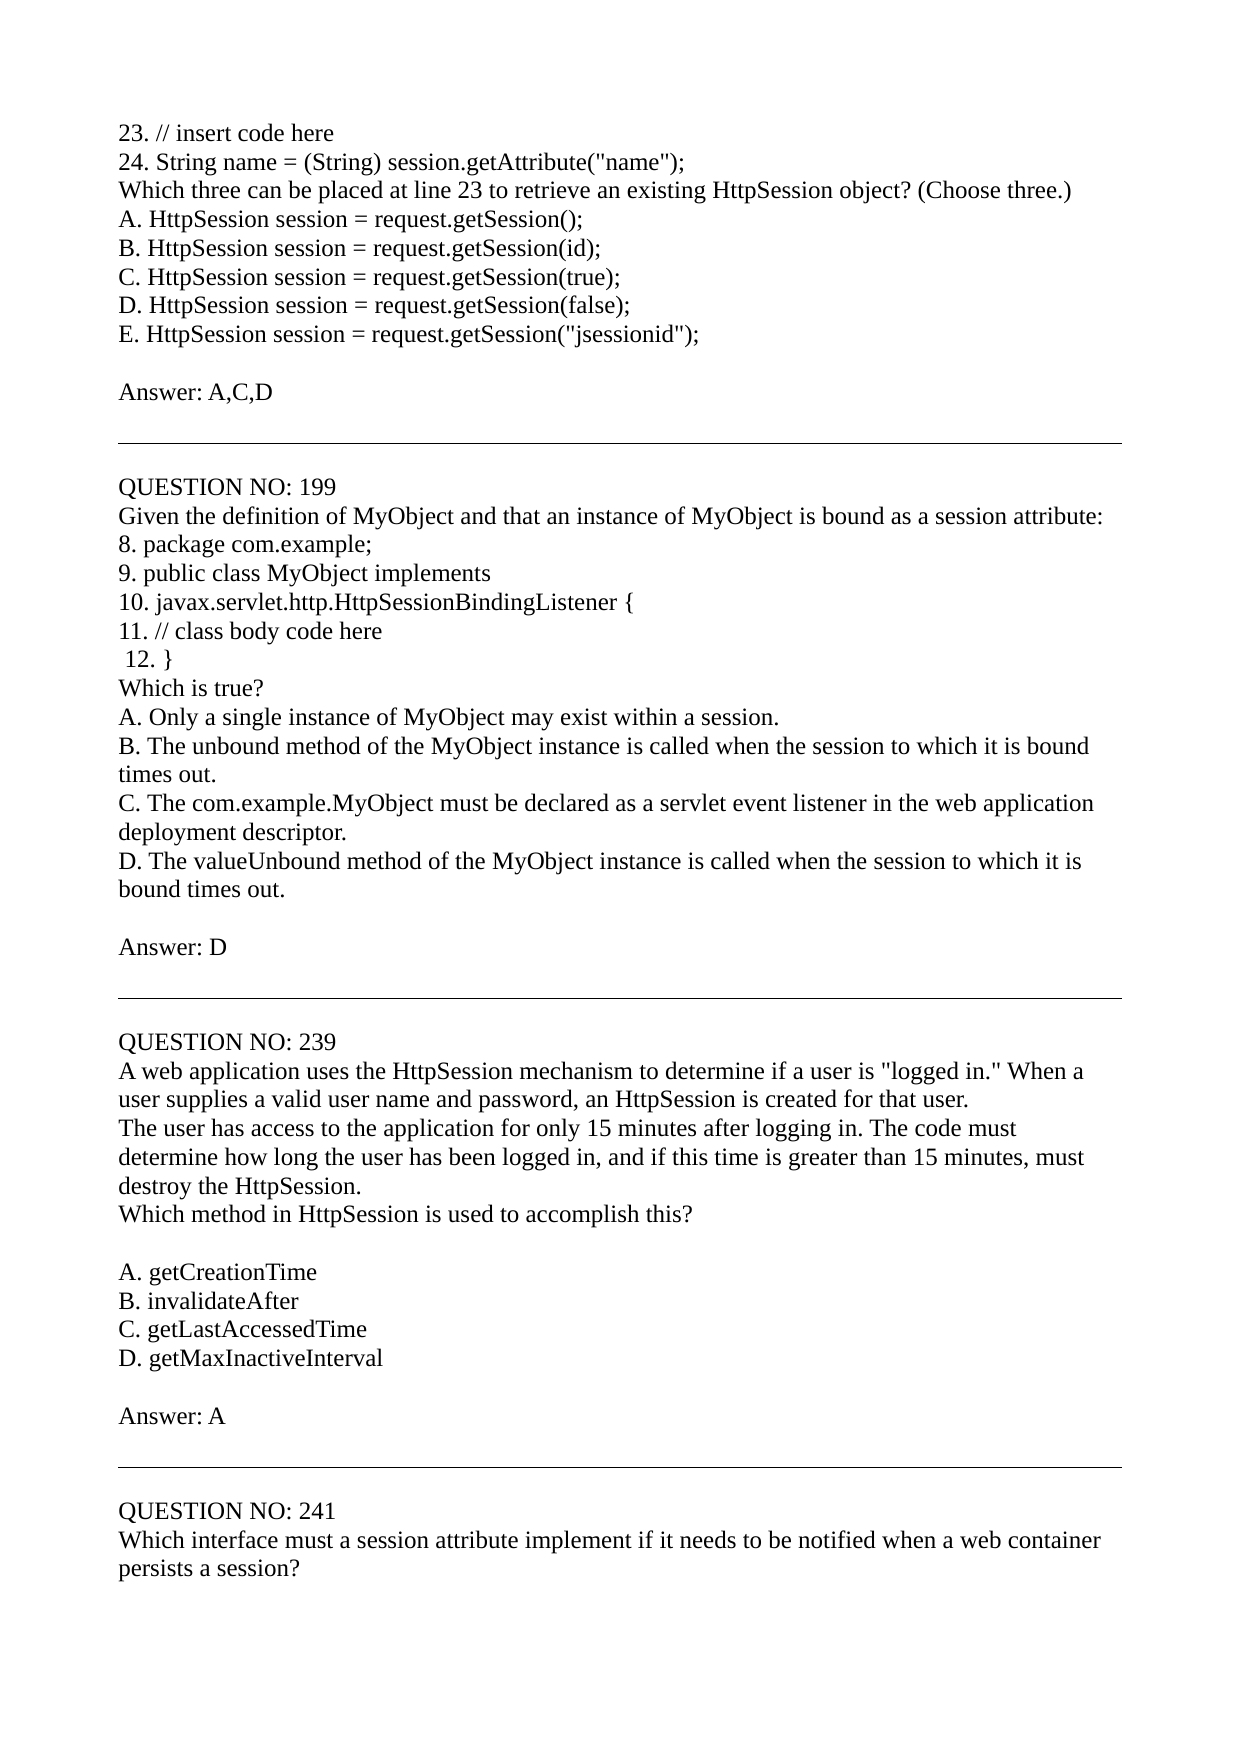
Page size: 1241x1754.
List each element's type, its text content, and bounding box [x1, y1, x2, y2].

text deployment descriptor. [118, 817, 1122, 846]
text A. HttpSession session = request.getSession(); [118, 204, 1122, 233]
text A. Only a single instance of MyObject may exist within a session. [118, 702, 1122, 731]
text persists a session? [118, 1553, 1122, 1582]
text Answer: A,C,D [118, 377, 1122, 406]
text B. invalidateAfter [118, 1286, 1122, 1314]
text A. getCreationTime [118, 1257, 1122, 1286]
text 9. public class MyObject implements [118, 558, 1122, 587]
text determine how long the user has been logged in, and if this time is greater than 15 minutes, must [118, 1142, 1122, 1171]
text QUESTION NO: 239 [118, 1027, 1122, 1056]
text E. HttpSession session = request.getSession("jsessionid"); [118, 319, 1122, 348]
text The user has access to the application for only 15 minutes after logging in. The code must [118, 1113, 1122, 1142]
text D. getMaxInactiveInterval [118, 1343, 1122, 1372]
text A web application uses the HttpSession mechanism to determine if a user is "logged in." When a [118, 1056, 1122, 1084]
text C. The com.example.MyObject must be declared as a servlet event listener in the web application [118, 788, 1122, 817]
text 11. // class body code here [118, 616, 1122, 644]
text D. The valueUnbound method of the MyObject instance is called when the session to which it is [118, 846, 1122, 874]
text destroy the HttpSession. [118, 1171, 1122, 1199]
text B. The unbound method of the MyObject instance is called when the session to which it is bound [118, 731, 1122, 759]
text Given the definition of MyObject and that an instance of MyObject is bound as a session attribute: [118, 501, 1122, 529]
text 10. javax.servlet.http.HttpSessionBindingListener { [118, 587, 1122, 616]
text Answer: D [118, 932, 1122, 961]
text C. HttpSession session = request.getSession(true); [118, 262, 1122, 291]
text Answer: A [118, 1401, 1122, 1429]
text bound times out. [118, 874, 1122, 903]
text 8. package com.example; [118, 529, 1122, 558]
text C. getLastAccessedTime [118, 1314, 1122, 1343]
text user supplies a valid user name and password, an HttpSession is created for that user. [118, 1084, 1122, 1113]
text 12. } [118, 644, 1122, 673]
text Which three can be placed at line 23 to retrieve an existing HttpSession object? (Choose three.) [118, 176, 1122, 204]
text 23. // insert code here [118, 118, 1122, 147]
text QUESTION NO: 241 [118, 1496, 1122, 1525]
text Which interface must a session attribute implement if it needs to be notified when a web container [118, 1525, 1122, 1553]
text QUESTION NO: 199 [118, 472, 1122, 501]
text B. HttpSession session = request.getSession(id); [118, 233, 1122, 262]
text Which is true? [118, 673, 1122, 702]
text times out. [118, 759, 1122, 788]
text 24. String name = (String) session.getAttribute("name"); [118, 147, 1122, 176]
text Which method in HttpSession is used to accomplish this? [118, 1199, 1122, 1228]
text D. HttpSession session = request.getSession(false); [118, 291, 1122, 319]
